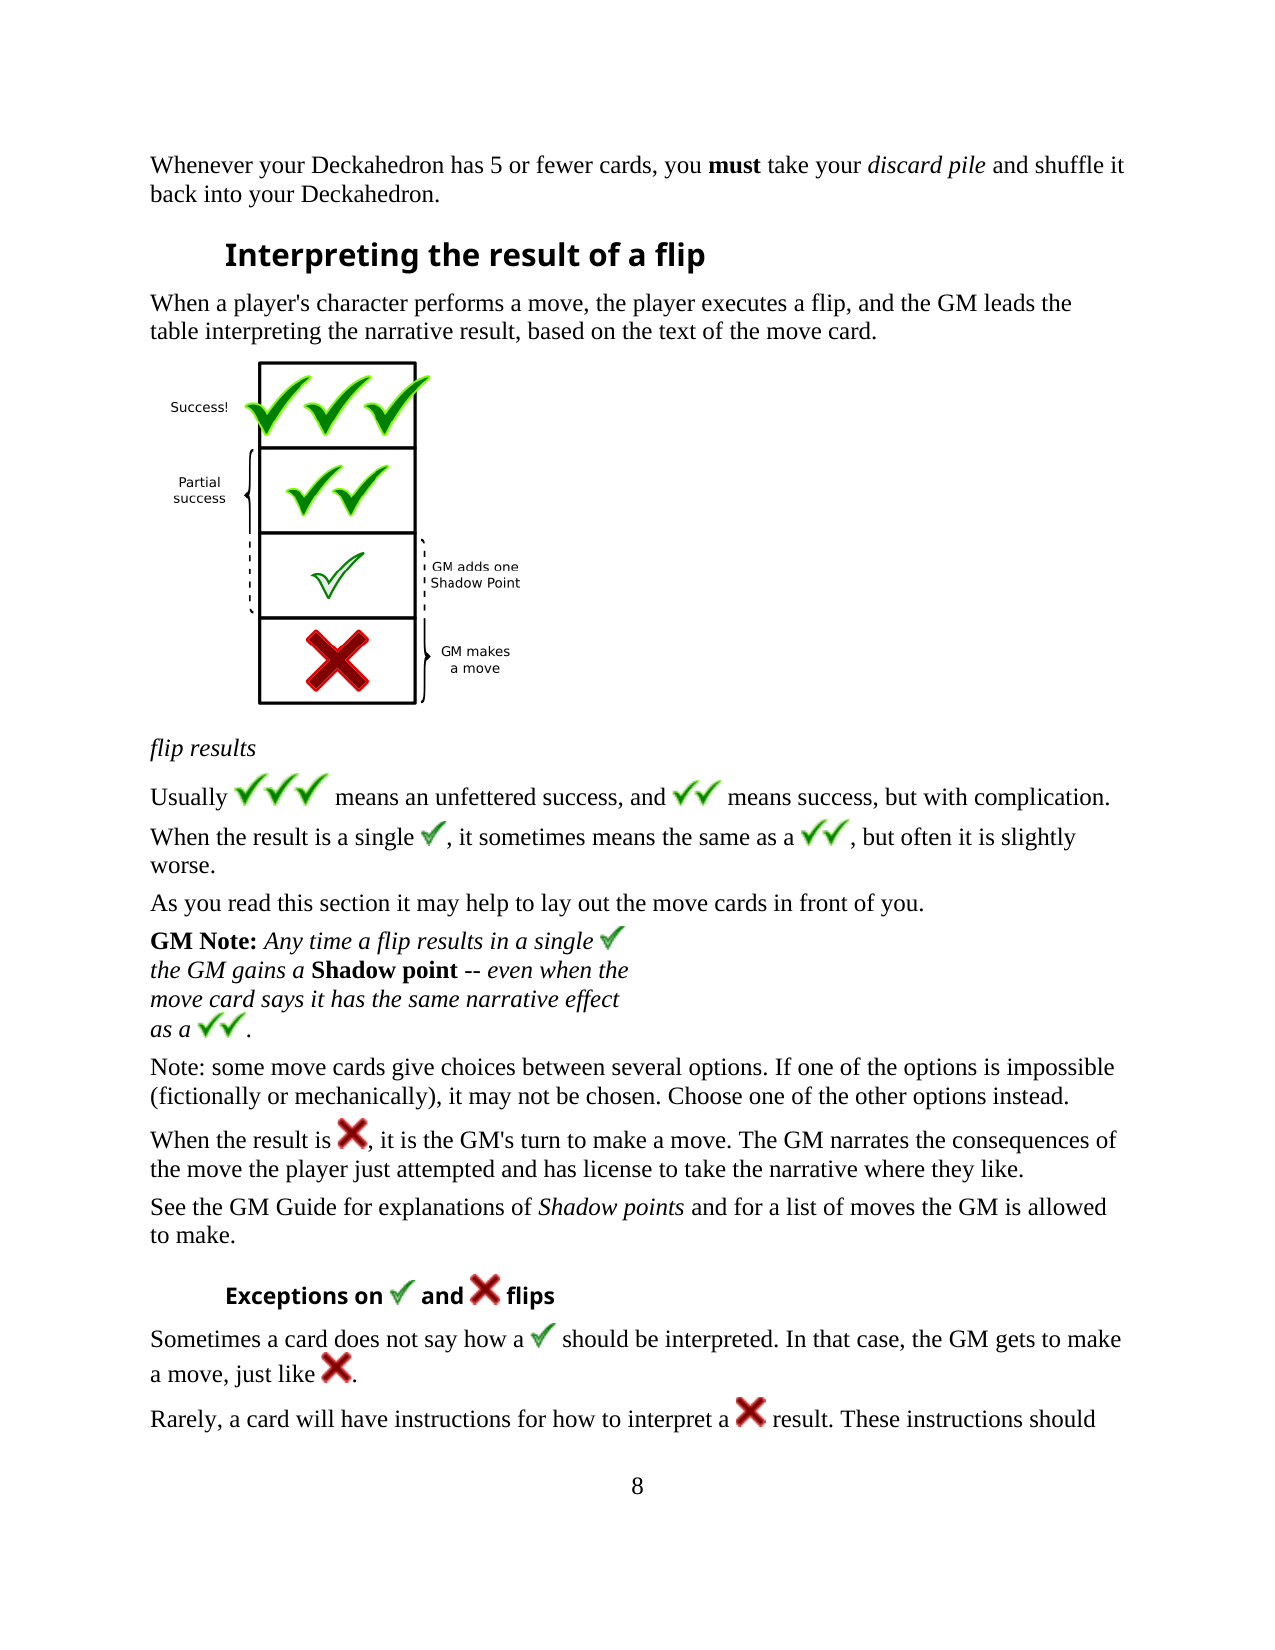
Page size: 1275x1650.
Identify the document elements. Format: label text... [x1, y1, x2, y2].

picture [530, 1323, 556, 1348]
picture [321, 1352, 352, 1383]
picture [800, 819, 850, 846]
text Rarely, a card will have instructions for how to interpret a result. These instructions should [150, 1397, 1125, 1432]
text When a player's character performs a move, the player executes a flip, and the GM leads the table interpreting the narrative result, based on the text of the move card. [150, 288, 1125, 345]
subtitle Exceptions on and flips [150, 1274, 1125, 1311]
picture [420, 821, 447, 846]
picture [150, 345, 525, 721]
picture [470, 1274, 501, 1305]
text When the result is , it is the GM's turn to make a move. The GM narrates the consequences of the move the player just attempted and has license to take the narrative where they like. [150, 1119, 1125, 1183]
text Note: some move cards give choices between several options. If one of the options is impossible (fictionally or mechanically), it may not be chosen. Choose one of the other options instead. [150, 1052, 1125, 1110]
picture [337, 1118, 368, 1149]
text Whenever your Deckahedron has 5 or fewer cards, you must take your discard pile and shuffle it back into your Deckahedron. [150, 150, 1125, 207]
text See the GM Guide for explanations of Shadow points and for a list of moves the GM is allowed to make. [150, 1192, 1125, 1249]
picture [197, 1012, 247, 1038]
text Usually means an unfettered success, and means success, but with complication. [150, 774, 1125, 811]
picture [389, 1280, 415, 1305]
text When the result is a single , it sometimes means the same as a , but often it is slightly worse. [150, 820, 1125, 879]
text flip results [150, 733, 1125, 761]
picture [234, 773, 329, 806]
subtitle Interpreting the result of a flip [150, 232, 1125, 275]
picture [736, 1397, 766, 1427]
picture [600, 926, 626, 950]
text As you read this section it may help to lay out the move cards in front of you. [150, 888, 1125, 917]
text Sometimes a card does not say how a should be interpreted. In that case, the GM gets to make a move, just like . [150, 1323, 1125, 1388]
text GM Note: Any time a flip results in a single the GM gains a Shadow point -- even when the move card says it has the same narrative effect as a . [150, 926, 1125, 1043]
picture [672, 780, 722, 806]
